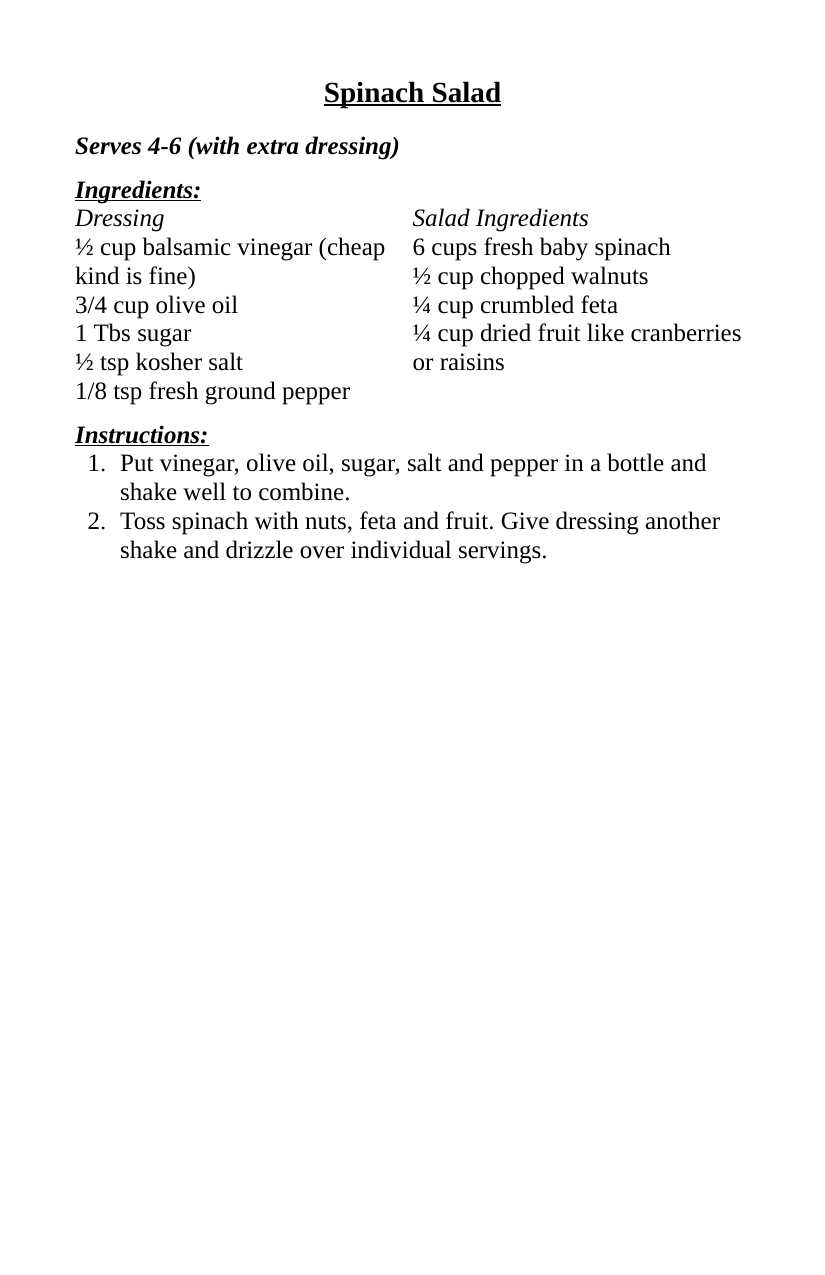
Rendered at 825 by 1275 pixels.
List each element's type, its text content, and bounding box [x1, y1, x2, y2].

subtitle Instructions: [75, 420, 750, 448]
list Toss spinach with nuts, feta and fruit. Give dressing another shake and drizzle over individual servings. [75, 506, 750, 563]
text Dressing [75, 203, 412, 232]
text 6 cups fresh baby spinach ½ cup chopped walnuts ¼ cup crumbled feta ¼ cup dried fruit like cranberries or raisins [412, 232, 750, 376]
subtitle Spinach Salad [75, 75, 750, 108]
subtitle Serves 4-6 (with extra dressing) [75, 131, 750, 160]
text Salad Ingredients [412, 203, 750, 232]
text Ingredients: [75, 175, 750, 203]
text ½ cup balsamic vinegar (cheap kind is fine) 3/4 cup olive oil 1 Tbs sugar ½ tsp kosher salt 1/8 tsp fresh ground pepper [75, 232, 412, 405]
list Put vinegar, olive oil, sugar, salt and pepper in a bottle and shake well to combine. [75, 448, 750, 506]
